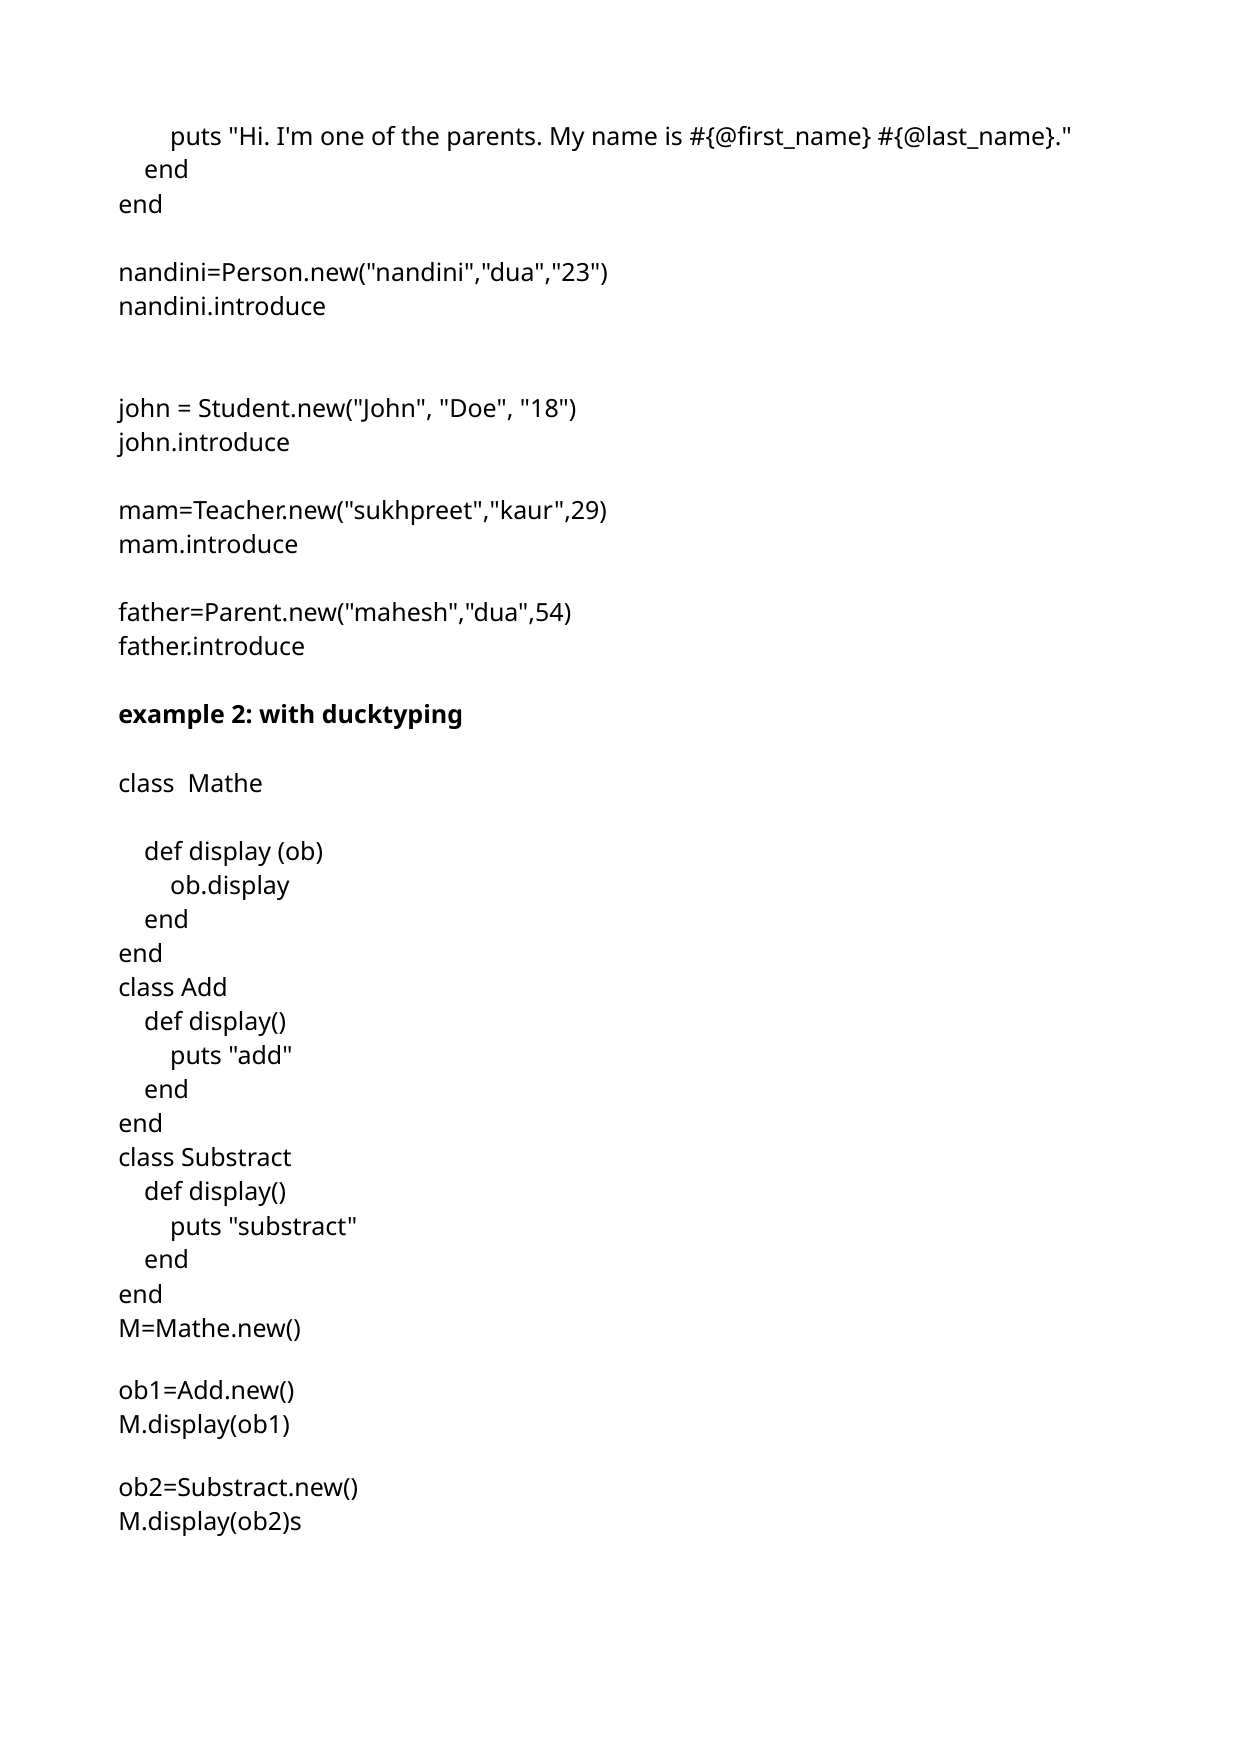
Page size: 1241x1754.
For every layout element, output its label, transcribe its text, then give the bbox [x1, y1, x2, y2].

text end [118, 152, 1122, 186]
text def display (ob) [118, 833, 1122, 867]
text M.display(ob2)s [118, 1503, 1122, 1537]
text ob2=Substract.new() [118, 1469, 1122, 1503]
text example 2: with ducktyping [118, 697, 1122, 731]
text john.introduce [118, 425, 1122, 459]
text puts "add" [118, 1038, 1122, 1072]
text end [118, 186, 1122, 220]
text class Add [118, 970, 1122, 1004]
text father=Parent.new("mahesh","dua",54) [118, 595, 1122, 629]
text class Mathe [118, 765, 1122, 799]
text def display() [118, 1004, 1122, 1038]
text nandini=Person.new("nandini","dua","23") [118, 254, 1122, 288]
text mam.introduce [118, 527, 1122, 561]
text end [118, 1242, 1122, 1276]
text john = Student.new("John", "Doe", "18") [118, 391, 1122, 425]
text ob.display [118, 867, 1122, 902]
text end [118, 936, 1122, 970]
text puts "substract" [118, 1208, 1122, 1242]
text ob1=Add.new() [118, 1373, 1122, 1407]
text def display() [118, 1174, 1122, 1208]
text M.display(ob1) [118, 1407, 1122, 1441]
text puts "Hi. I'm one of the parents. My name is #{@first_name} #{@last_name}." [118, 118, 1122, 152]
text M=Mathe.new() [118, 1310, 1122, 1344]
text class Substract [118, 1140, 1122, 1174]
text end [118, 902, 1122, 936]
text end [118, 1276, 1122, 1310]
text end [118, 1072, 1122, 1106]
text mam=Teacher.new("sukhpreet","kaur",29) [118, 493, 1122, 527]
text father.introduce [118, 629, 1122, 663]
text end [118, 1106, 1122, 1140]
text nandini.introduce [118, 288, 1122, 322]
